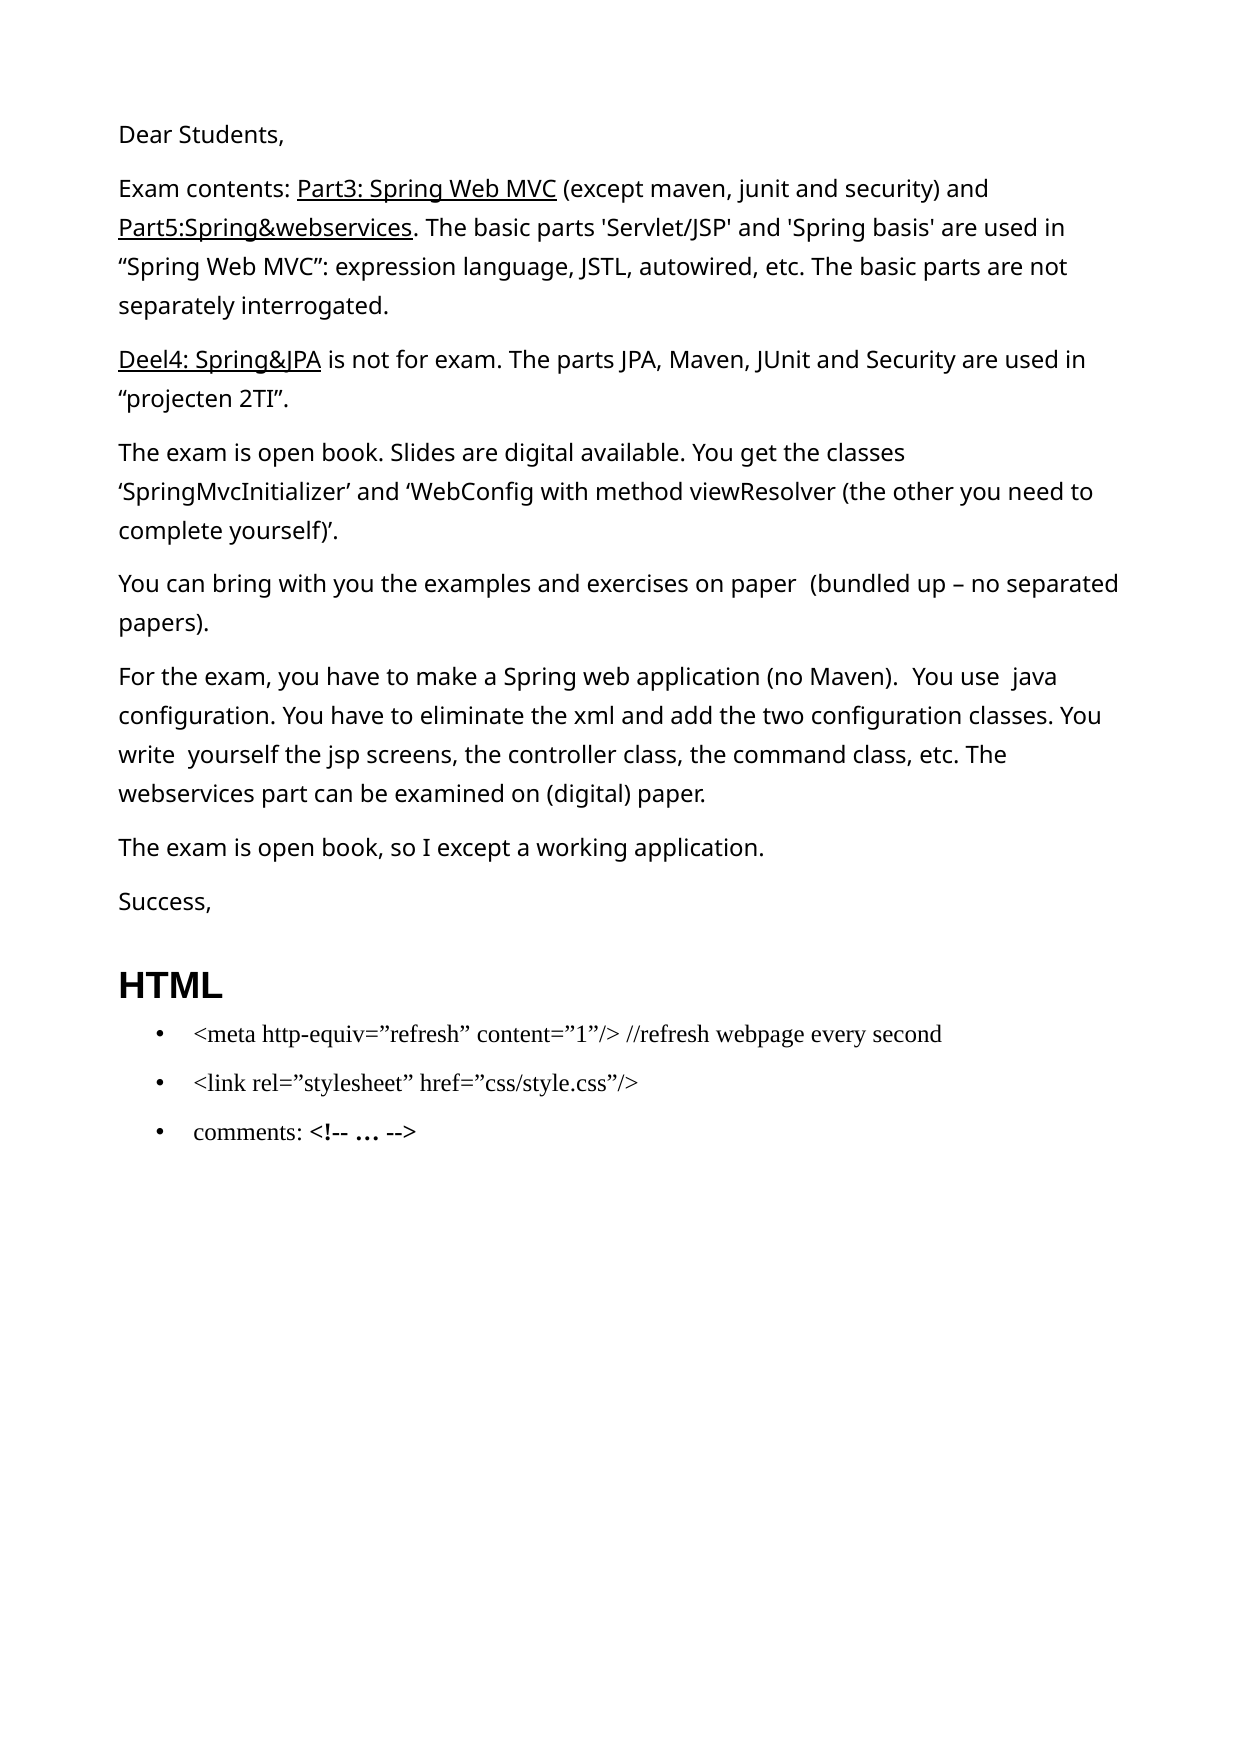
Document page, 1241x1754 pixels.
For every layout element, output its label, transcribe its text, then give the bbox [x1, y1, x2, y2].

subtitle HTML [118, 963, 1122, 1007]
text Success, [118, 884, 1122, 917]
list <meta http-equiv=”refresh” content=”1”/> //refresh webpage every second [156, 1019, 1122, 1048]
text Exam contents: Part3: Spring Web MVC (except maven, junit and security) and Part5:Spring&webservices. The basic parts 'Servlet/JSP' and 'Spring basis' are used in “Spring Web MVC”: expression language, JSTL, autowired, etc. The basic parts are not separately interrogated. [118, 172, 1122, 322]
text You can bring with you the examples and exercises on paper (bundled up – no separated papers). [118, 567, 1122, 639]
list <link rel=”stylesheet” href=”css/style.css”/> [156, 1068, 1122, 1097]
text Dear Students, [118, 118, 1122, 151]
text The exam is open book, so I except a working application. [118, 831, 1122, 863]
list comments: <!-- … --> [156, 1117, 1122, 1146]
text The exam is open book. Slides are digital available. You get the classes ‘SpringMvcInitializer’ and ‘WebConfig with method viewResolver (the other you need to complete yourself)’. [118, 435, 1122, 546]
text For the exam, you have to make a Spring web application (no Maven). You use java configuration. You have to eliminate the xml and add the two configuration classes. You write yourself the jsp screens, the controller class, the command class, etc. The webservices part can be examined on (digital) paper. [118, 660, 1122, 809]
text Deel4: Spring&JPA is not for exam. The parts JPA, Maven, JUnit and Security are used in “projecten 2TI”. [118, 343, 1122, 414]
